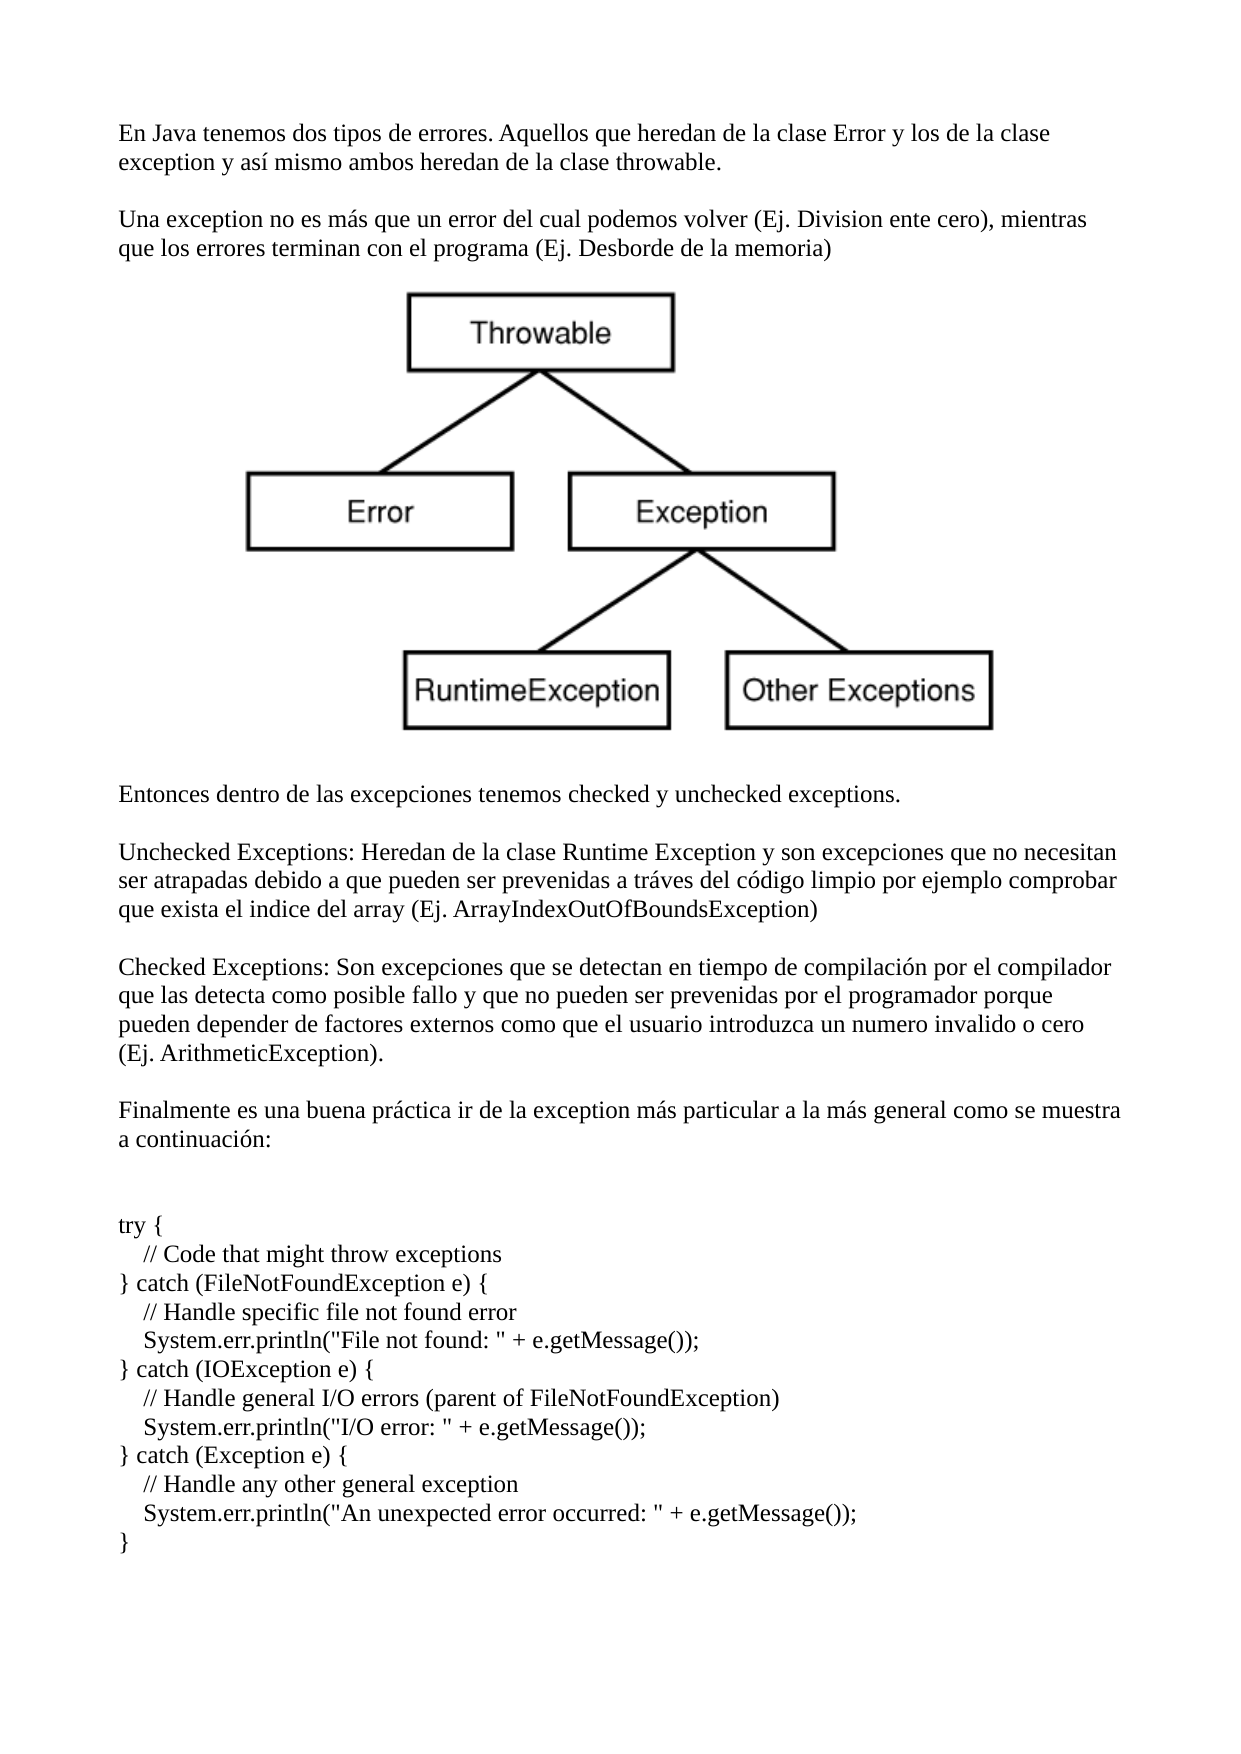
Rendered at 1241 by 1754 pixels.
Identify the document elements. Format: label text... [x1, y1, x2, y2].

text System.err.println("An unexpected error occurred: " + e.getMessage()); [118, 1498, 1122, 1527]
text } catch (Exception e) { [118, 1441, 1122, 1469]
picture [241, 289, 999, 735]
text // Code that might throw exceptions [118, 1239, 1122, 1268]
text Entonces dentro de las excepciones tenemos checked y unchecked exceptions. [118, 779, 1122, 808]
text En Java tenemos dos tipos de errores. Aquellos que heredan de la clase Error y los de la clase exception y así mismo ambos heredan de la clase throwable. [118, 118, 1122, 176]
text Finalmente es una buena práctica ir de la exception más particular a la más general como se muestra a continuación: [118, 1096, 1122, 1153]
text System.err.println("I/O error: " + e.getMessage()); [118, 1412, 1122, 1441]
text Una exception no es más que un error del cual podemos volver (Ej. Division ente cero), mientras que los errores terminan con el programa (Ej. Desborde de la memoria) [118, 204, 1122, 262]
text } [118, 1527, 1122, 1556]
text try { [118, 1211, 1122, 1239]
text } catch (IOException e) { [118, 1354, 1122, 1383]
text System.err.println("File not found: " + e.getMessage()); [118, 1326, 1122, 1354]
text } catch (FileNotFoundException e) { [118, 1268, 1122, 1297]
text // Handle general I/O errors (parent of FileNotFoundException) [118, 1383, 1122, 1412]
text // Handle specific file not found error [118, 1297, 1122, 1326]
text Unchecked Exceptions: Heredan de la clase Runtime Exception y son excepciones que no necesitan ser atrapadas debido a que pueden ser prevenidas a tráves del código limpio por ejemplo comprobar que exista el indice del array (Ej. ArrayIndexOutOfBoundsException) [118, 837, 1122, 923]
text // Handle any other general exception [118, 1469, 1122, 1498]
text Checked Exceptions: Son excepciones que se detectan en tiempo de compilación por el compilador que las detecta como posible fallo y que no pueden ser prevenidas por el programador porque pueden depender de factores externos como que el usuario introduzca un numero invalido o cero (Ej. ArithmeticException). [118, 952, 1122, 1067]
